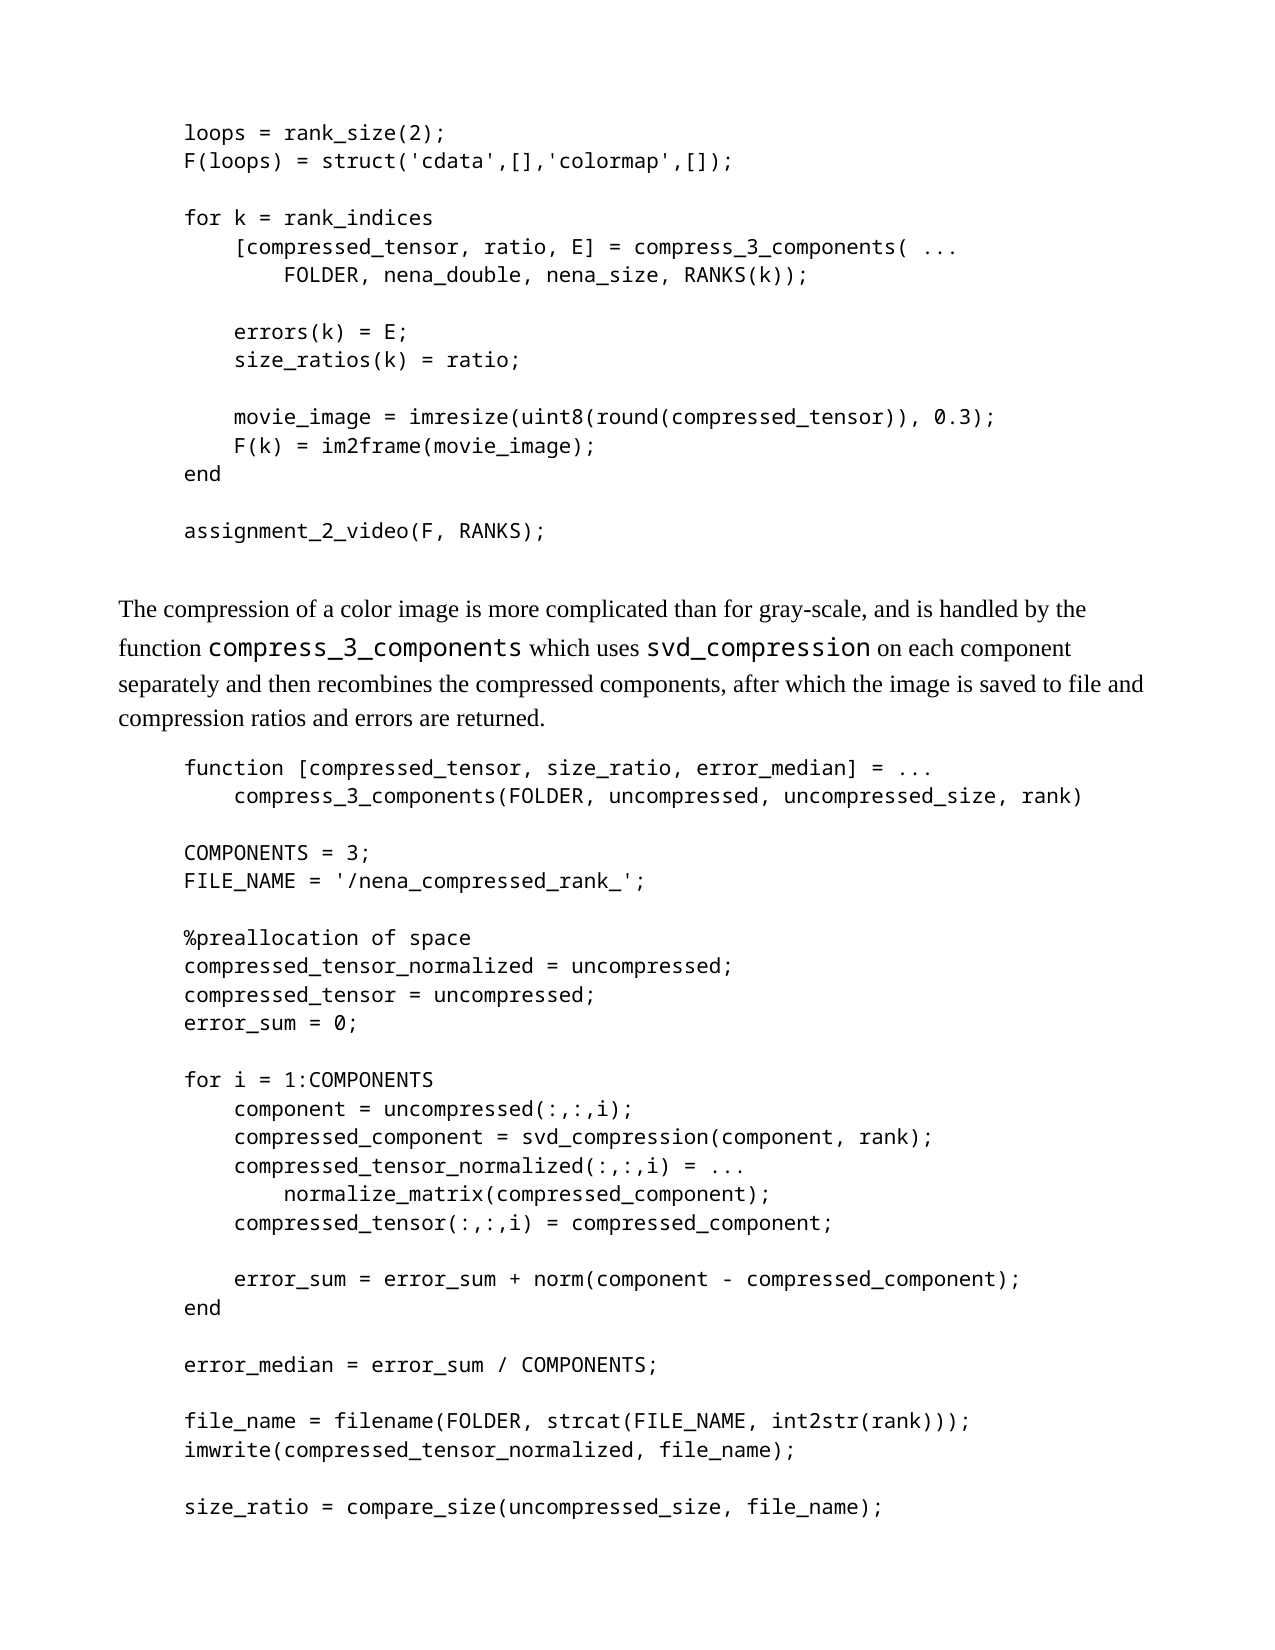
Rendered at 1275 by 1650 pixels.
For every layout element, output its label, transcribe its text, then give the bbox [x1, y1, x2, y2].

text FOLDER, nena_double, nena_size, RANKS(k)); [184, 260, 1157, 289]
text file_name = filename(FOLDER, strcat(FILE_NAME, int2str(rank))); [184, 1407, 1157, 1435]
text [compressed_tensor, ratio, E] = compress_3_components( ... [184, 232, 1157, 260]
text component = uncompressed(:,:,i); [184, 1094, 1157, 1122]
text compressed_tensor = uncompressed; [184, 980, 1157, 1008]
text compress_3_components(FOLDER, uncompressed, uncompressed_size, rank) [184, 781, 1157, 809]
text The compression of a color image is more complicated than for gray-scale, and is handled by the function compress_3_components which uses svd_compression on each component separately and then recombines the compressed components, after which the image is saved to file and compression ratios and errors are returned. [118, 594, 1157, 732]
text compressed_tensor(:,:,i) = compressed_component; [184, 1208, 1157, 1236]
text %preallocation of space [184, 923, 1157, 952]
text end [184, 459, 1157, 488]
text errors(k) = E; [184, 317, 1157, 346]
text function [compressed_tensor, size_ratio, error_median] = ... [184, 753, 1157, 781]
text FILE_NAME = '/nena_compressed_rank_'; [184, 866, 1157, 895]
text movie_image = imresize(uint8(round(compressed_tensor)), 0.3); [184, 402, 1157, 431]
text compressed_component = svd_compression(component, rank); [184, 1122, 1157, 1151]
text F(loops) = struct('cdata',[],'colormap',[]); [184, 147, 1157, 175]
text imwrite(compressed_tensor_normalized, file_name); [184, 1435, 1157, 1463]
text error_sum = error_sum + norm(component - compressed_component); [184, 1264, 1157, 1293]
text size_ratios(k) = ratio; [184, 346, 1157, 374]
text for i = 1:COMPONENTS [184, 1065, 1157, 1094]
text error_sum = 0; [184, 1008, 1157, 1037]
text end [184, 1293, 1157, 1321]
text for k = rank_indices [184, 203, 1157, 232]
text normalize_matrix(compressed_component); [184, 1179, 1157, 1208]
text F(k) = im2frame(movie_image); [184, 431, 1157, 459]
text compressed_tensor_normalized(:,:,i) = ... [184, 1151, 1157, 1179]
text error_median = error_sum / COMPONENTS; [184, 1350, 1157, 1378]
text compressed_tensor_normalized = uncompressed; [184, 952, 1157, 980]
text assignment_2_video(F, RANKS); [184, 516, 1157, 545]
text COMPONENTS = 3; [184, 838, 1157, 866]
text loops = rank_size(2); [184, 118, 1157, 147]
text size_ratio = compare_size(uncompressed_size, file_name); [184, 1492, 1157, 1520]
